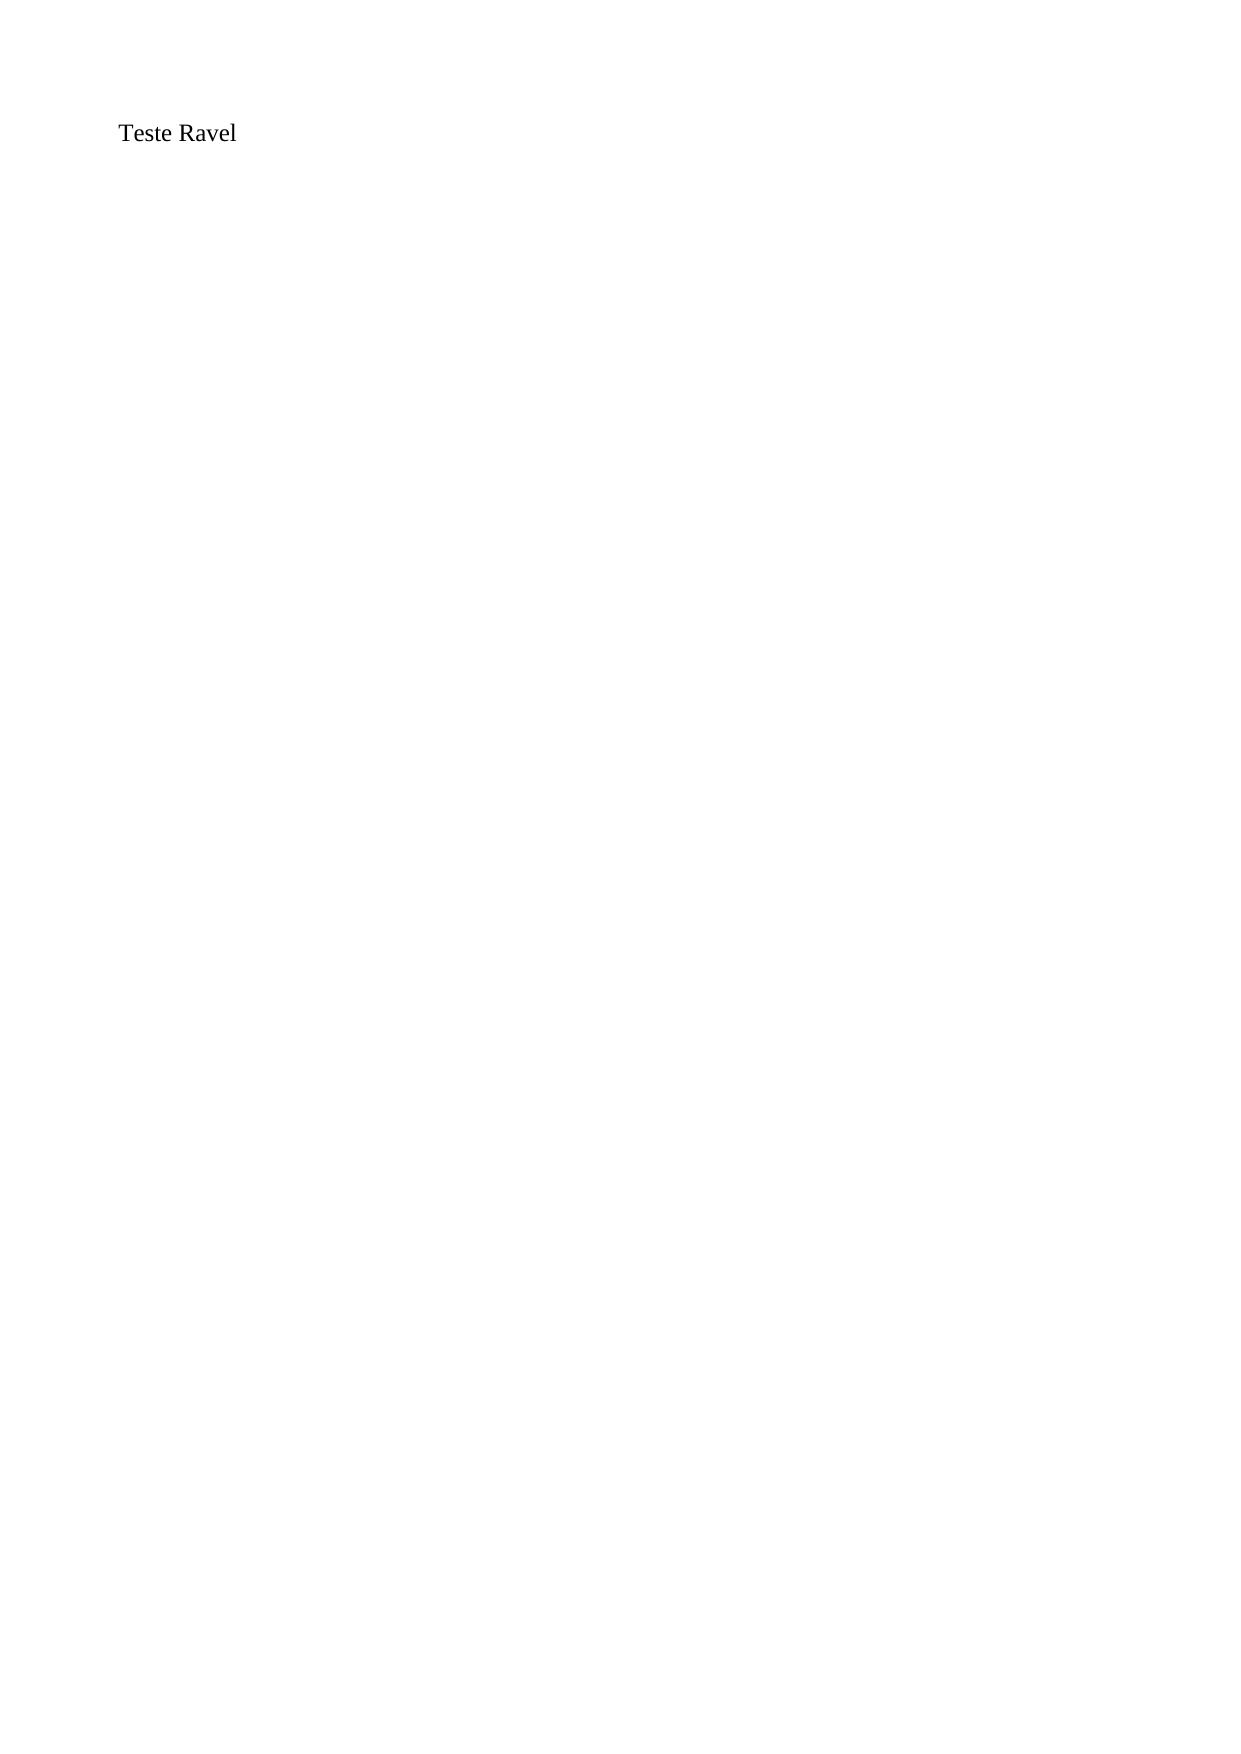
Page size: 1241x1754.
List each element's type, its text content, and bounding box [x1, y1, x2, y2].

text Teste Ravel [118, 118, 1122, 147]
